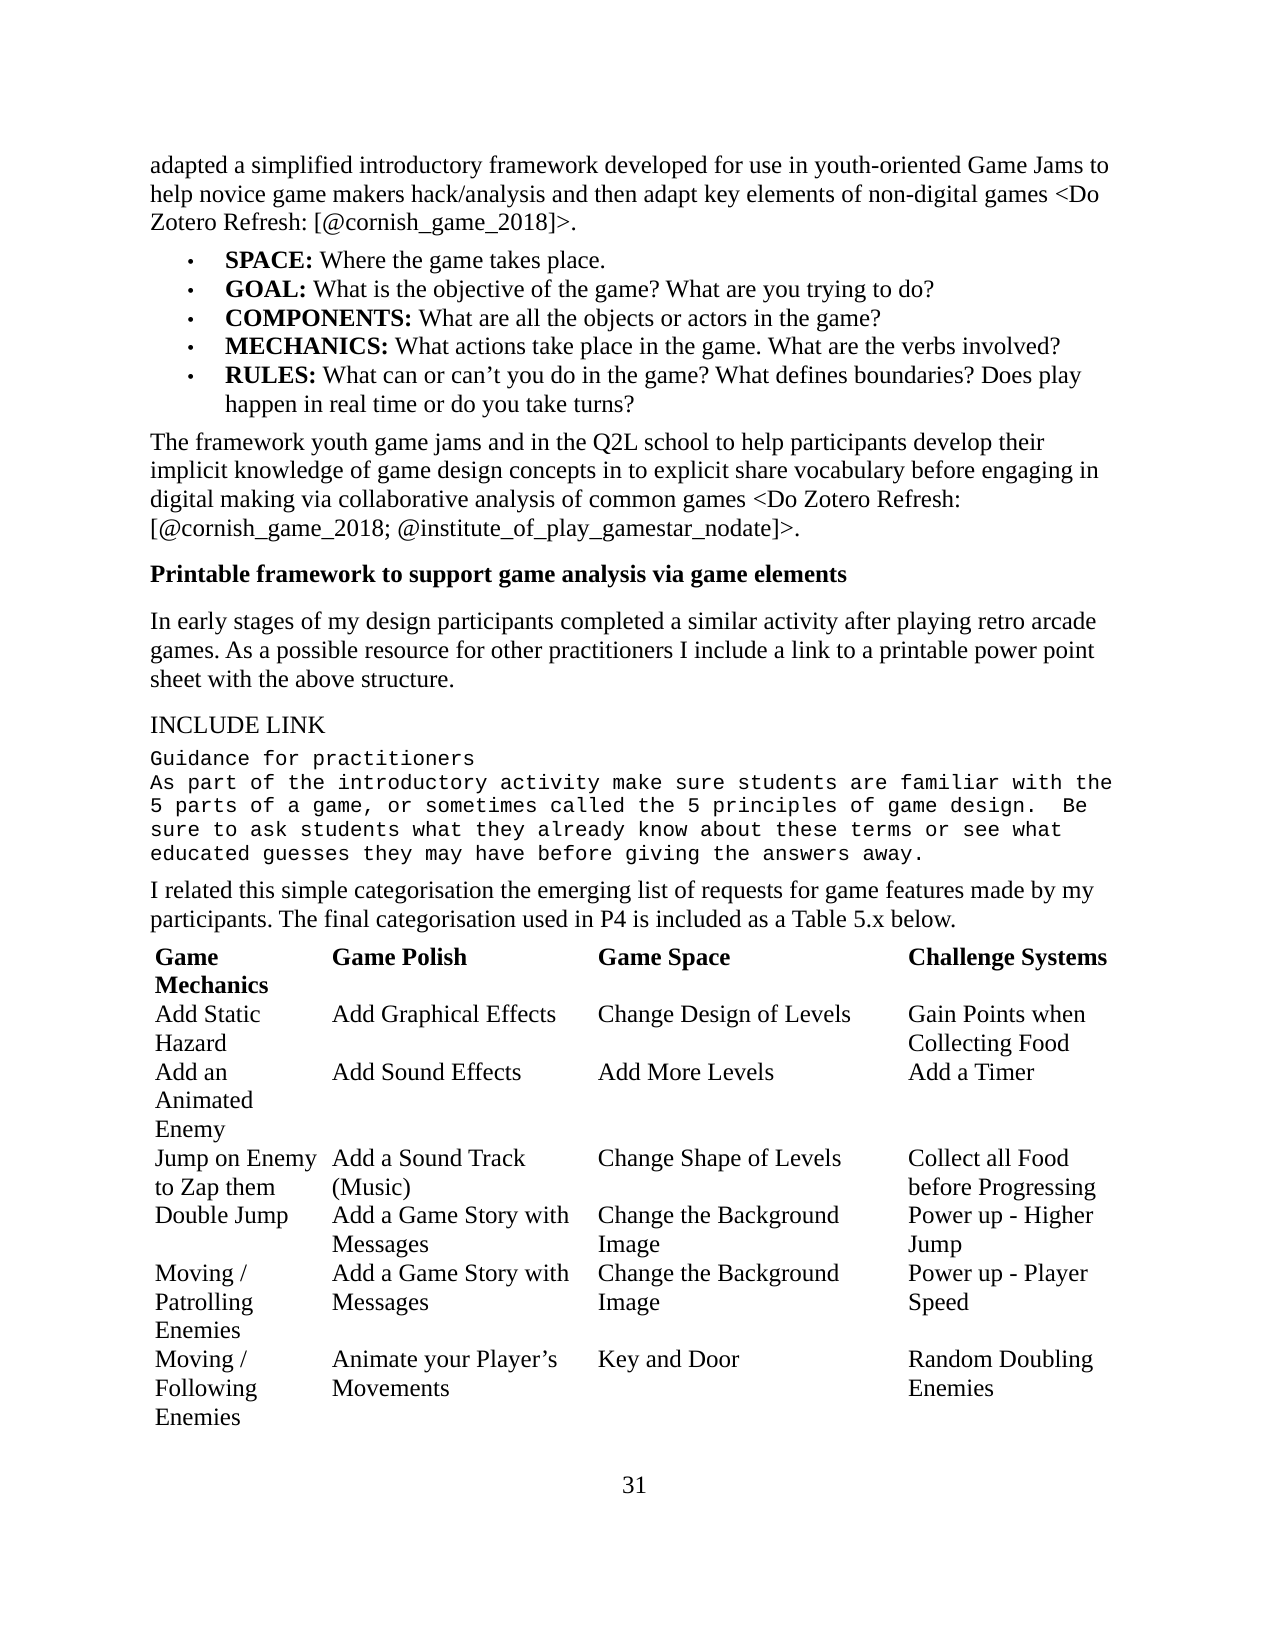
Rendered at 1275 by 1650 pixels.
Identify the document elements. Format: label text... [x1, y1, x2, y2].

table_cell Add Sound Effects [327, 1057, 593, 1143]
table_cell Random Doubling Enemies [903, 1344, 1125, 1431]
list COMPONENTS: What are all the objects or actors in the game? [187, 303, 1125, 331]
table_cell Change the Background Image [593, 1258, 903, 1344]
text As part of the introductory activity make sure students are familiar with the 5 parts of a game, or sometimes called the 5 principles of game design. Be sure to ask students what they already know about these terms or see what educated guesses they may have before giving the answers away. [150, 772, 1125, 866]
text In early stages of my design participants completed a similar activity after playing retro arcade games. As a possible resource for other practitioners I include a link to a printable power point sheet with the above structure. [150, 606, 1125, 692]
table_header Game Polish [327, 942, 593, 999]
table_cell Change the Background Image [593, 1201, 903, 1258]
list GOAL: What is the objective of the game? What are you trying to do? [187, 274, 1125, 303]
table_cell Add Static Hazard [150, 999, 327, 1057]
table_cell Add Graphical Effects [327, 999, 593, 1057]
table_cell Power up - Player Speed [903, 1258, 1125, 1344]
text The framework youth game jams and in the Q2L school to help participants develop their implicit knowledge of game design concepts in to explicit share vocabulary before engaging in digital making via collaborative analysis of common games <Do Zotero Refresh: [@cornish_game_2018; @institute_of_play_gamestar_nodate]>. [150, 427, 1125, 542]
text Printable framework to support game analysis via game elements [150, 559, 1125, 588]
table_cell Add an Animated Enemy [150, 1057, 327, 1143]
table_cell Add a Game Story with Messages [327, 1258, 593, 1344]
table_cell Add More Levels [593, 1057, 903, 1143]
table_cell Key and Door [593, 1344, 903, 1431]
text adapted a simplified introductory framework developed for use in youth-oriented Game Jams to help novice game makers hack/analysis and then adapt key elements of non-digital games <Do Zotero Refresh: [@cornish_game_2018]>. [150, 150, 1125, 236]
table_cell Animate your Player’s Movements [327, 1344, 593, 1431]
table_header Game Mechanics [150, 942, 327, 999]
table_cell Power up - Higher Jump [903, 1201, 1125, 1258]
table_cell Collect all Food before Progressing [903, 1143, 1125, 1201]
list SPACE: Where the game takes place. [187, 245, 1125, 274]
table_header Challenge Systems [903, 942, 1125, 999]
table_header Game Space [593, 942, 903, 999]
table_cell Gain Points when Collecting Food [903, 999, 1125, 1057]
text Guidance for practitioners [150, 748, 1125, 772]
table_cell Moving / Following Enemies [150, 1344, 327, 1431]
table_cell Change Design of Levels [593, 999, 903, 1057]
text I related this simple categorisation the emerging list of requests for game features made by my participants. The final categorisation used in P4 is included as a Table 5.x below. [150, 875, 1125, 933]
text INCLUDE LINK [150, 710, 1125, 739]
list RULES: What can or can’t you do in the game? What defines boundaries? Does play happen in real time or do you take turns? [187, 360, 1125, 418]
table_cell Jump on Enemy to Zap them [150, 1143, 327, 1201]
table_cell Moving / Patrolling Enemies [150, 1258, 327, 1344]
list MECHANICS: What actions take place in the game. What are the verbs involved? [187, 331, 1125, 360]
table_cell Double Jump [150, 1201, 327, 1258]
table_cell Change Shape of Levels [593, 1143, 903, 1201]
table_cell Add a Game Story with Messages [327, 1201, 593, 1258]
table_cell Add a Sound Track (Music) [327, 1143, 593, 1201]
table_cell Add a Timer [903, 1057, 1125, 1143]
